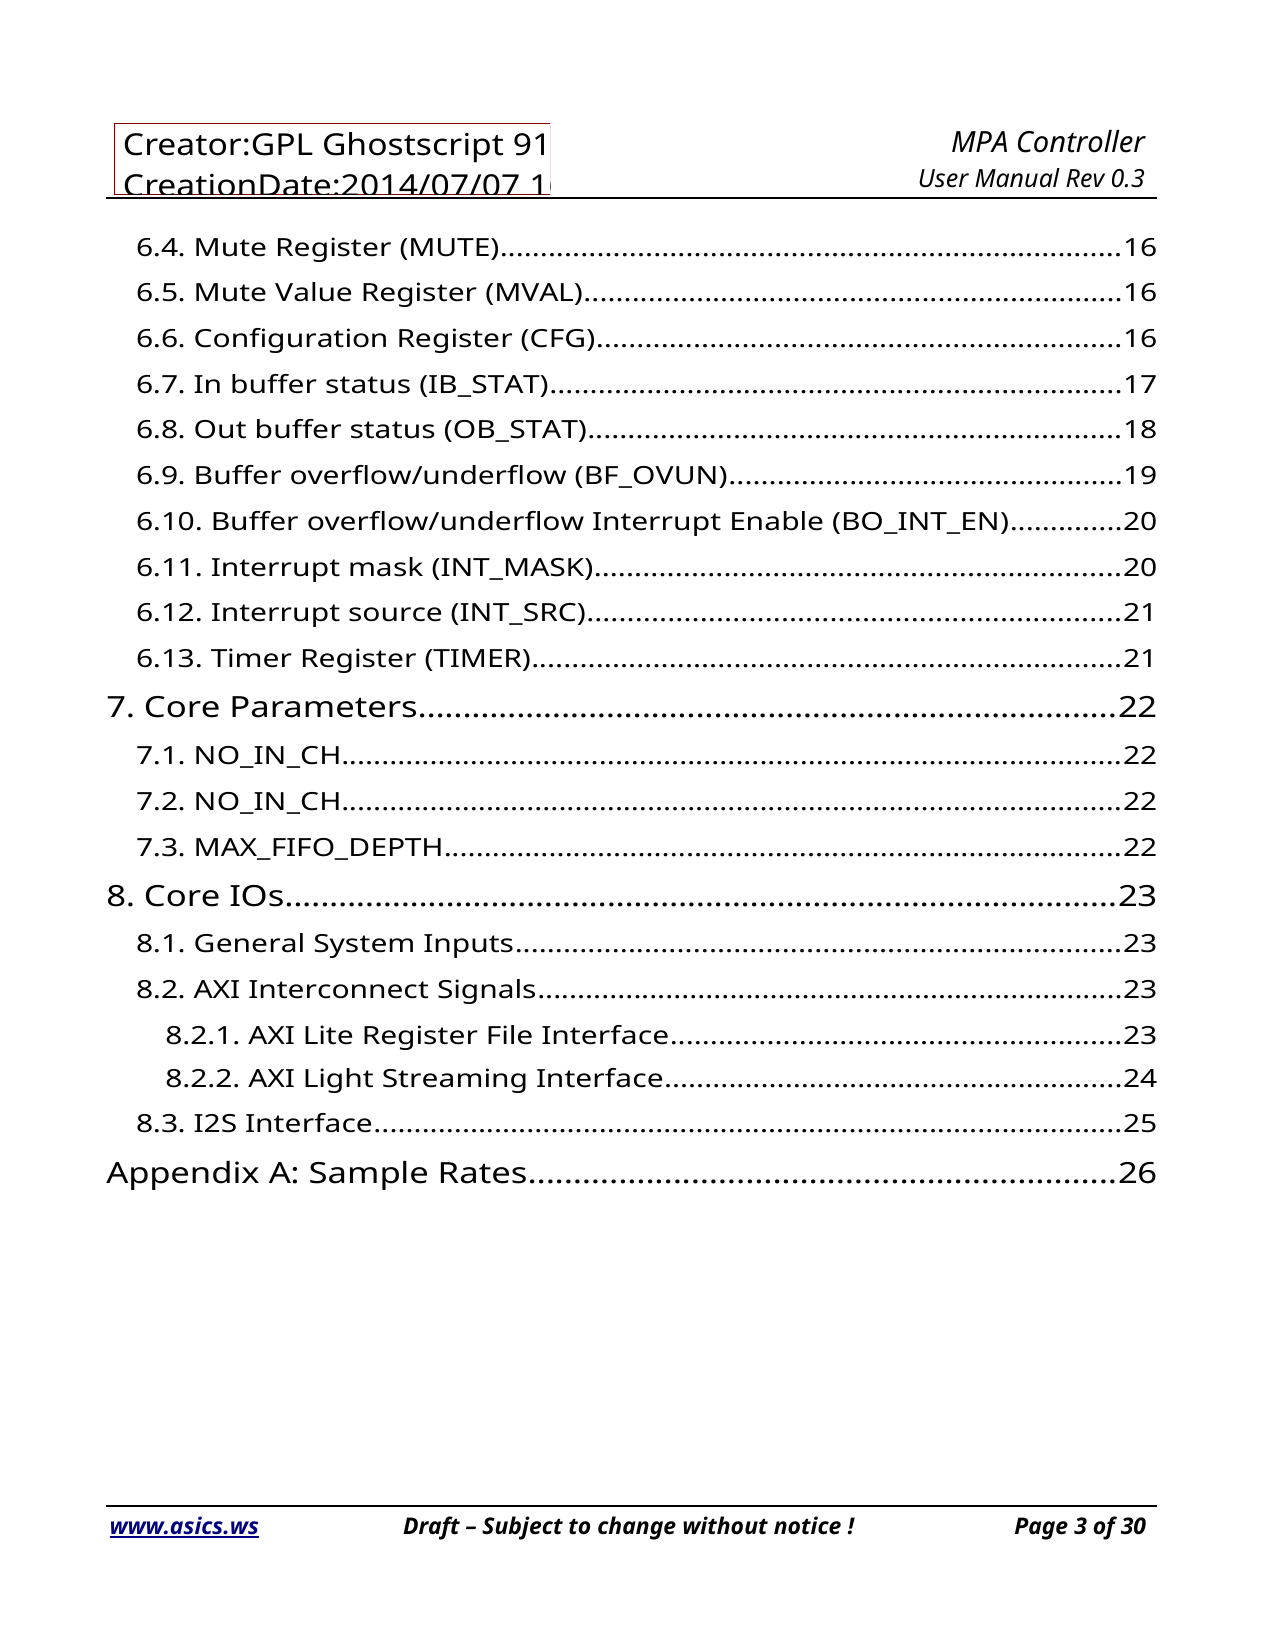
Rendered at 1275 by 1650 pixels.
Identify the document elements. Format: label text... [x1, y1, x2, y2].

text 7.2. NO_IN_CH 22 [136, 784, 1157, 818]
text 7.3. MAX_FIFO_DEPTH 22 [136, 829, 1157, 863]
text 6.11. Interrupt mask (INT_MASK) 20 [136, 549, 1157, 583]
text 6.10. Buffer overflow/underflow Interrupt Enable (BO_INT_EN) 20 [136, 504, 1157, 538]
text 8. Core IOs 23 [106, 875, 1157, 915]
text 7. Core Parameters 22 [106, 687, 1157, 726]
text 6.7. In buffer status (IB_STAT) 17 [136, 367, 1157, 401]
text 6.13. Timer Register (TIMER) 21 [136, 641, 1157, 675]
text Appendix A: Sample Rates 26 [106, 1152, 1157, 1192]
text 8.2.1. AXI Lite Register File Interface 23 [165, 1018, 1157, 1052]
text 7.1. NO_IN_CH 22 [136, 738, 1157, 772]
text 8.1. General System Inputs 23 [136, 926, 1157, 960]
text 8.2.2. AXI Light Streaming Interface 24 [165, 1061, 1157, 1095]
text 6.4. Mute Register (MUTE) 16 [136, 229, 1157, 263]
text 8.3. I2S Interface 25 [136, 1106, 1157, 1140]
text 6.6. Configuration Register (CFG) 16 [136, 321, 1157, 355]
text 6.12. Interrupt source (INT_SRC) 21 [136, 595, 1157, 629]
text 6.5. Mute Value Register (MVAL) 16 [136, 275, 1157, 309]
text 8.2. AXI Interconnect Signals 23 [136, 972, 1157, 1006]
text 6.9. Buffer overflow/underflow (BF_OVUN) 19 [136, 458, 1157, 492]
text 6.8. Out buffer status (OB_STAT) 18 [136, 412, 1157, 446]
